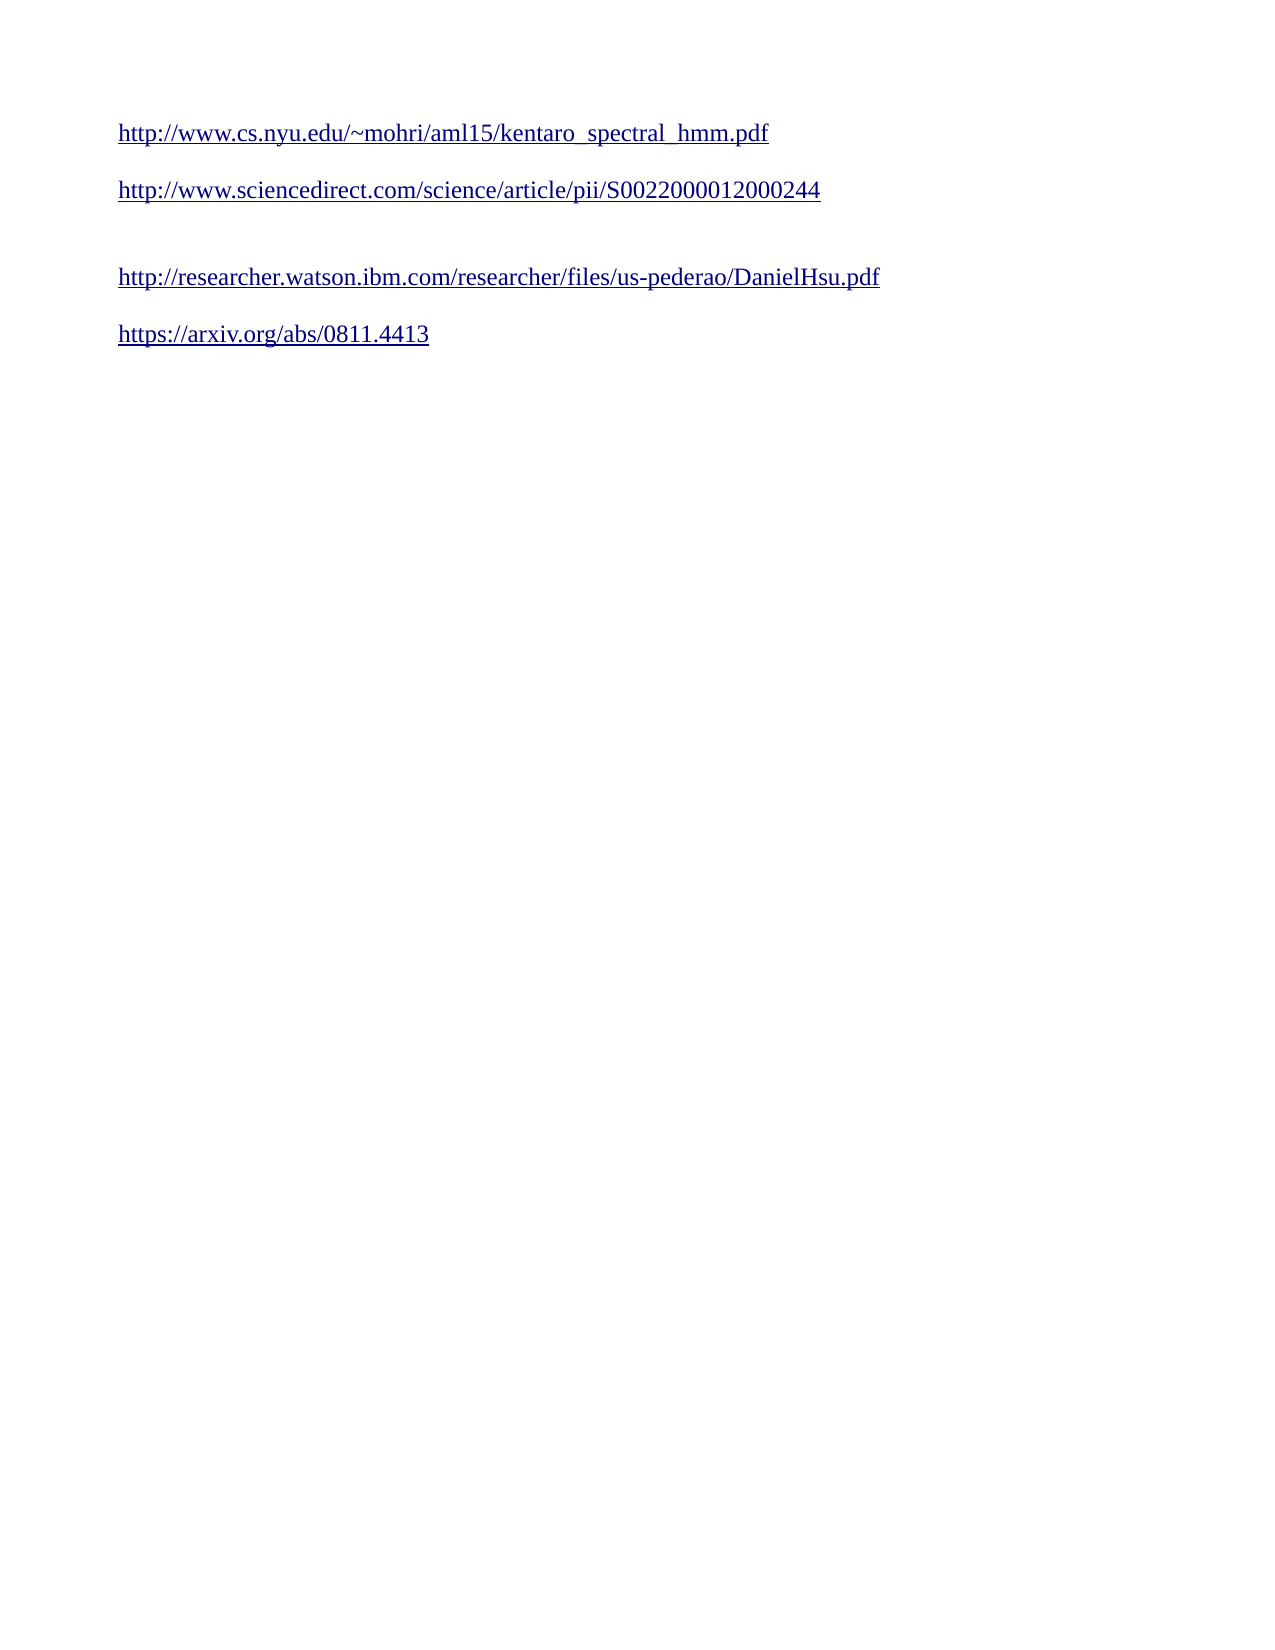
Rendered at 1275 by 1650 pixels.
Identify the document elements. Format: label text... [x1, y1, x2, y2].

text http://www.cs.nyu.edu/~mohri/aml15/kentaro_spectral_hmm.pdf [118, 118, 1157, 147]
text http://researcher.watson.ibm.com/researcher/files/us-pederao/DanielHsu.pdf [118, 262, 1157, 291]
text https://arxiv.org/abs/0811.4413 [118, 319, 1157, 348]
text http://www.sciencedirect.com/science/article/pii/S0022000012000244 [118, 176, 1157, 204]
